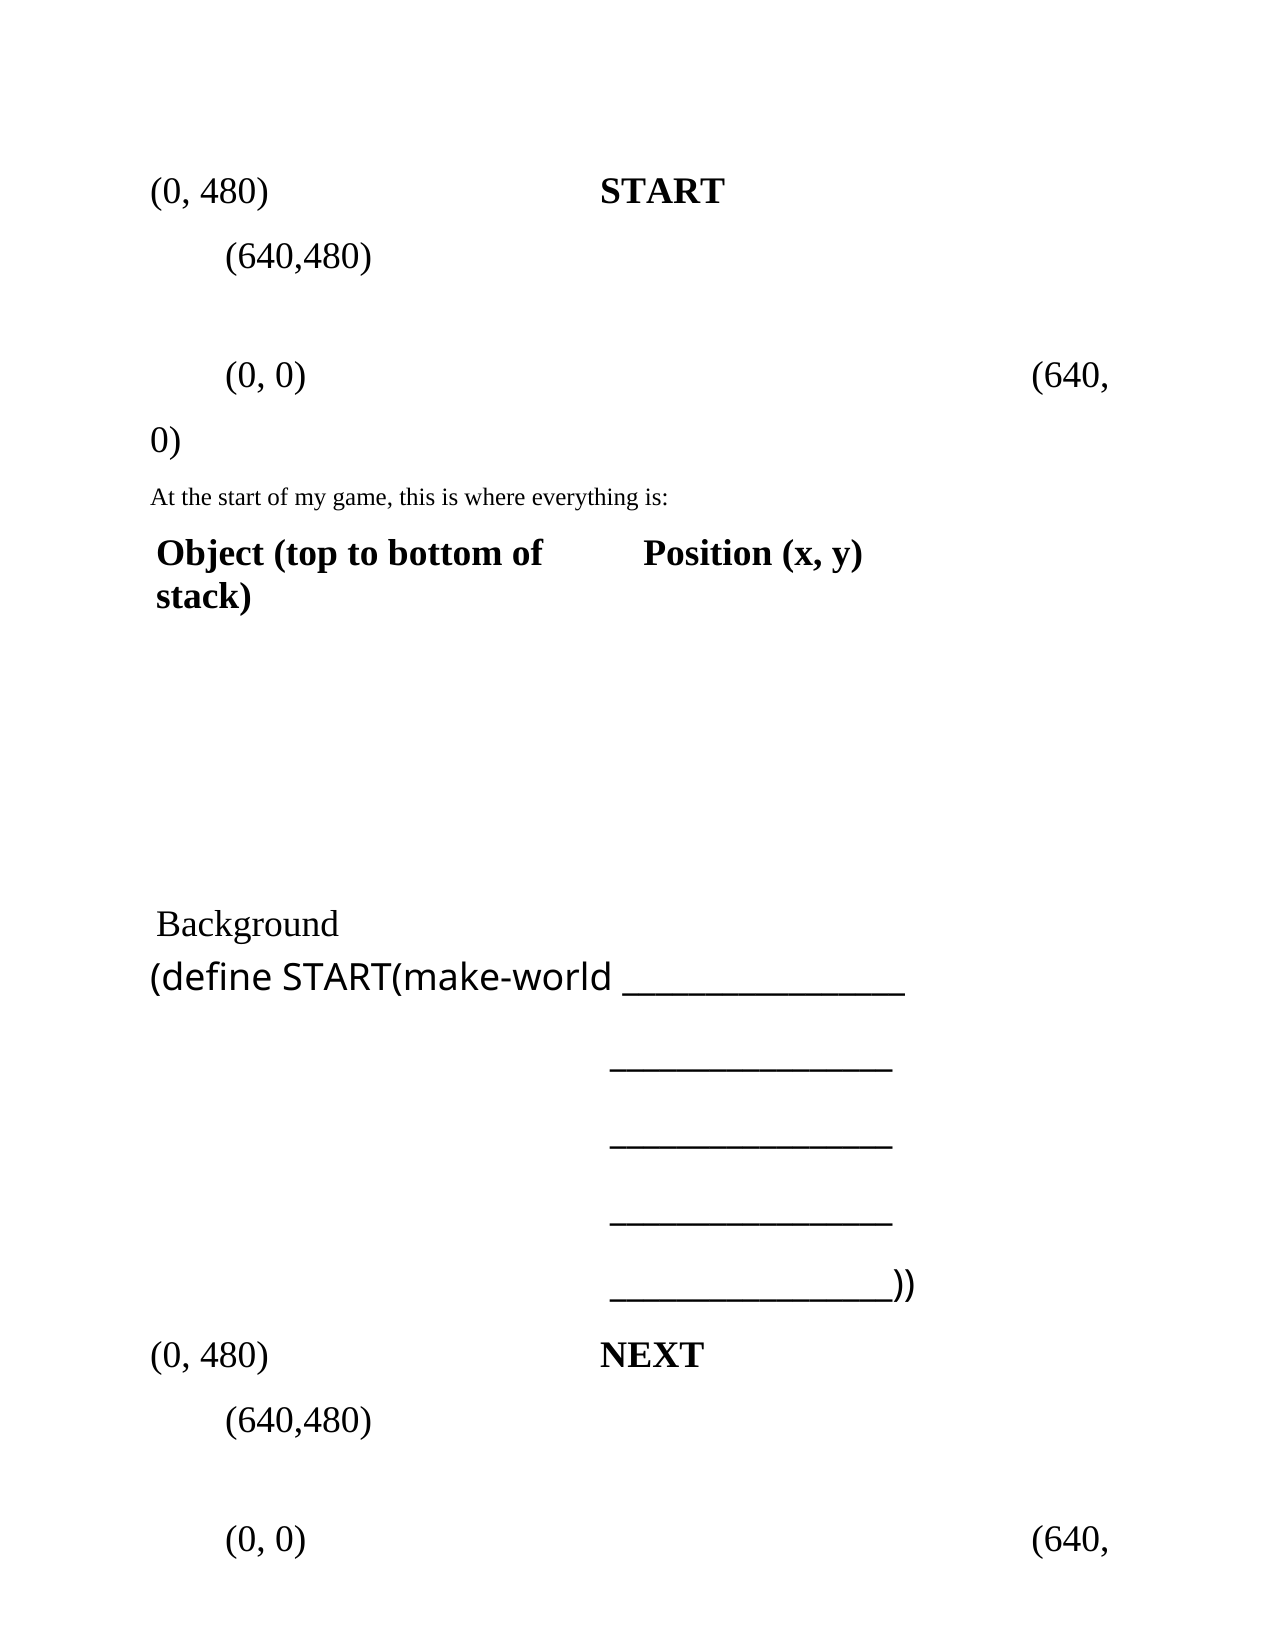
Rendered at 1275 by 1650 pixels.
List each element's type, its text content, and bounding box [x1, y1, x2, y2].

table_cell [638, 896, 1125, 950]
text (define START(make-world _________________ [150, 950, 1125, 1001]
table_header Object (top to bottom of stack) [150, 525, 637, 623]
table_cell [638, 841, 1125, 896]
text _________________ [150, 1180, 1125, 1231]
table_header Position (x, y) [638, 525, 1125, 623]
text (0, 480) NEXT (640,480) [150, 1333, 1125, 1441]
table_cell [150, 841, 637, 896]
text _________________ [150, 1027, 1125, 1078]
text (0, 0) (640, 0) [150, 352, 1125, 460]
text (0, 0) (640, [150, 1517, 1125, 1560]
table_cell [150, 677, 637, 732]
text At the start of my game, this is where everything is: [150, 482, 1125, 511]
table_cell Background [150, 896, 637, 950]
table_cell [150, 623, 637, 677]
table_cell [150, 732, 637, 786]
table_header [150, 298, 1125, 352]
table_cell [638, 786, 1125, 841]
table_cell [638, 732, 1125, 786]
text (0, 480) START (640,480) [150, 168, 1125, 276]
table_header [150, 1462, 1125, 1517]
table_cell [638, 623, 1125, 677]
text _________________)) [150, 1256, 1125, 1307]
text _________________ [150, 1103, 1125, 1154]
table_cell [638, 677, 1125, 732]
table_cell [150, 786, 637, 841]
